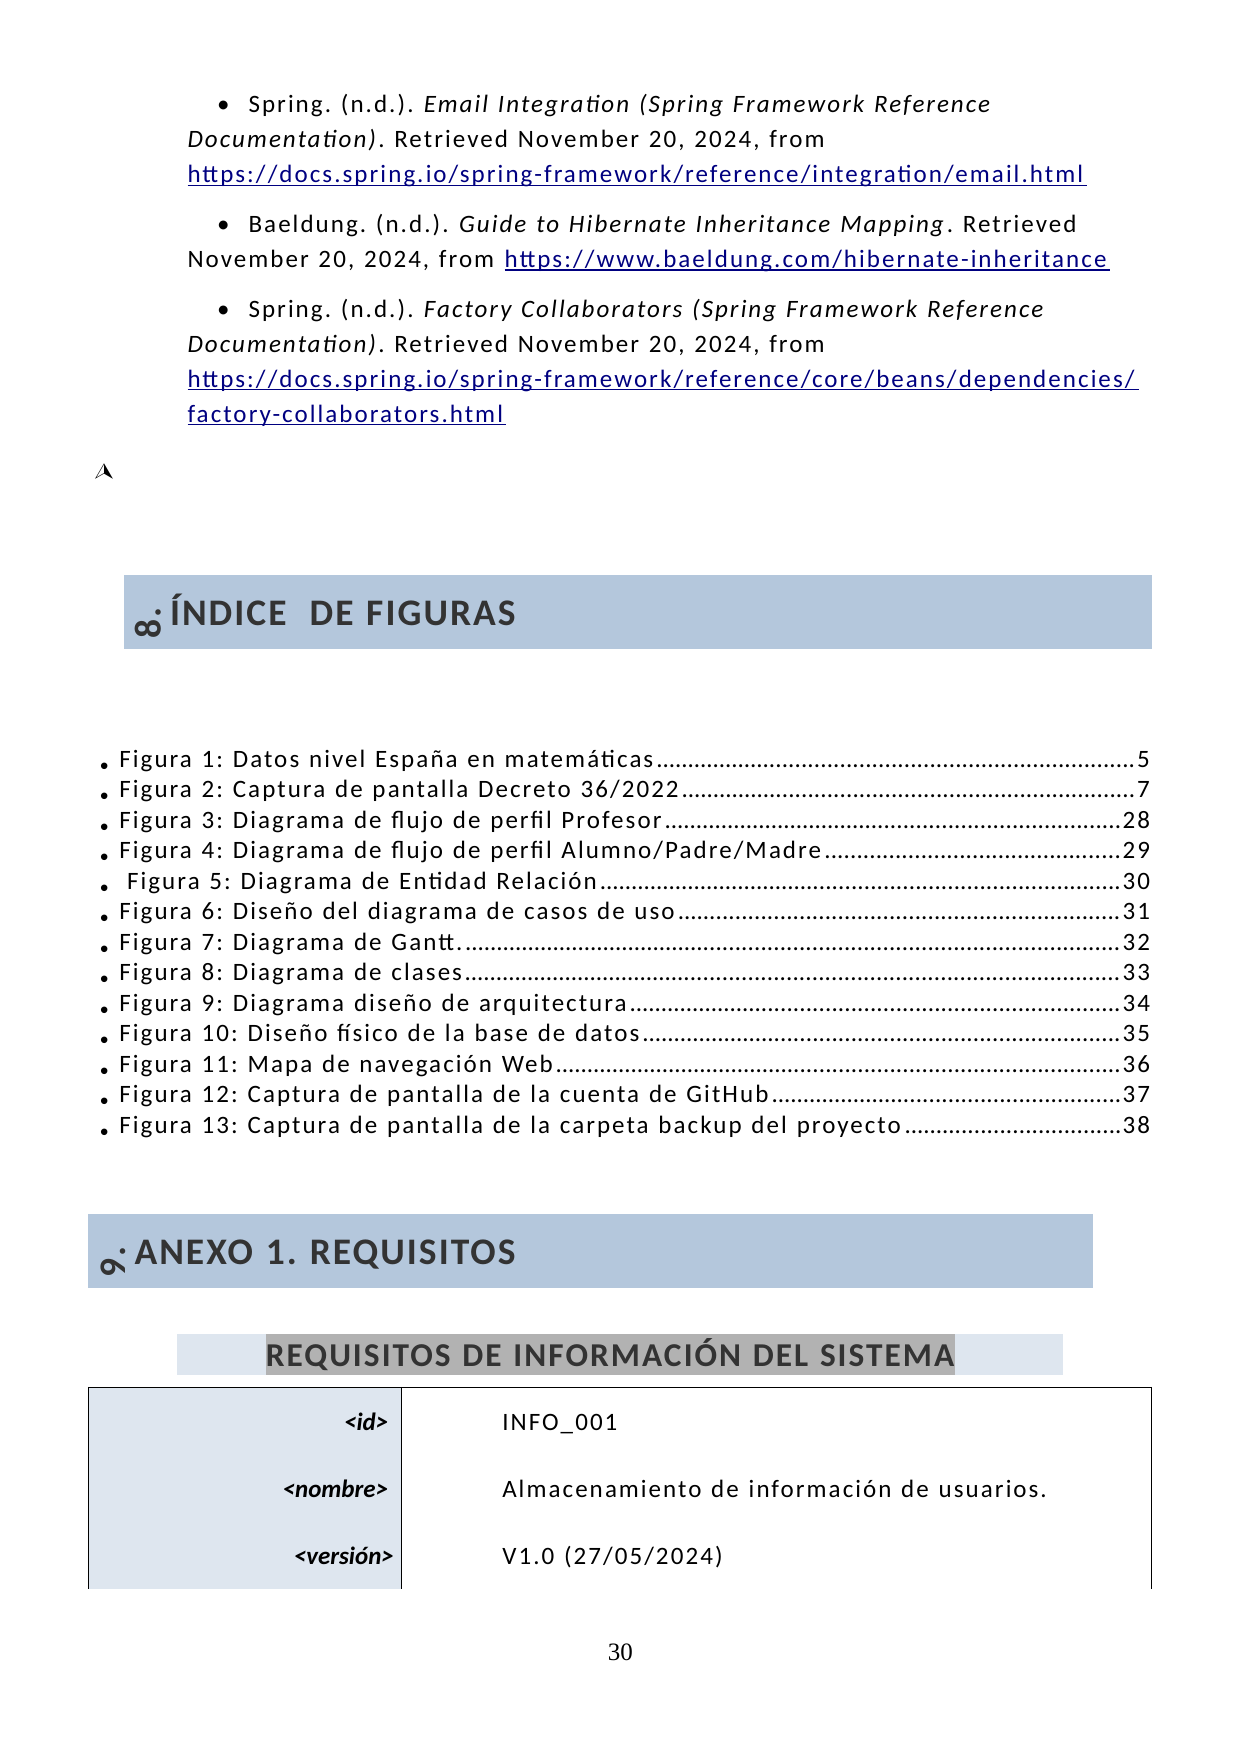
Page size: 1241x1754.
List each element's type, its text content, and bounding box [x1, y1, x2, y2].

list Figura 2: Captura de pantalla Decreto 36/2022 7 [88, 773, 1152, 804]
list Figura 11: Mapa de navegación Web 36 [88, 1048, 1152, 1078]
list Spring. (n.d.). Email Integration (Spring Framework Reference Documentation). Retrieved November 20, 2024, from https://docs.spring.io/spring-framework/reference/integration/email.html [158, 88, 1152, 189]
list Figura 6: Diseño del diagrama de casos de uso 31 [88, 895, 1152, 926]
list Baeldung. (n.d.). Guide to Hibernate Inheritance Mapping. Retrieved November 20, 2024, from https://www.baeldung.com/hibernate-inheritance [158, 208, 1152, 274]
table_cell Almacenamiento de información de usuarios. [402, 1455, 1151, 1522]
table_header INFO_001 [402, 1388, 1151, 1455]
list Figura 9: Diagrama diseño de arquitectura 34 [88, 987, 1152, 1017]
list Figura 12: Captura de pantalla de la cuenta de GitHub 37 [88, 1078, 1152, 1109]
list Figura 7: Diagrama de Gantt. 32 [88, 926, 1152, 956]
list Figura 10: Diseño físico de la base de datos 35 [88, 1017, 1152, 1048]
list Figura 4: Diagrama de flujo de perfil Alumno/Padre/Madre 29 [88, 834, 1152, 865]
list Figura 1: Datos nivel España en matemáticas 5 [88, 743, 1152, 773]
list Figura 5: Diagrama de Entidad Relación 30 [88, 865, 1152, 895]
subtitle Anexo 1. requisitos [88, 1214, 1093, 1288]
list Figura 13: Captura de pantalla de la carpeta backup del proyecto 38 [88, 1109, 1152, 1139]
list Figura 3: Diagrama de flujo de perfil Profesor 28 [88, 804, 1152, 834]
table_cell <versión> [89, 1522, 401, 1589]
table_cell V1.0 (27/05/2024) [402, 1522, 1151, 1589]
list Spring. (n.d.). Factory Collaborators (Spring Framework Reference Documentation). Retrieved November 20, 2024, from https://docs.spring.io/spring-framework/reference/core/beans/dependencies/factory-collaborators.html [158, 293, 1152, 428]
subtitle Índice de figuras [124, 575, 1152, 649]
list Figura 8: Diagrama de clases 33 [88, 956, 1152, 987]
subtitle REQUISITOS DE INFORMACIÓN DEL SISTEMA [177, 1334, 1063, 1375]
table_cell <nombre> [89, 1455, 401, 1522]
table_header <id> [89, 1388, 401, 1455]
